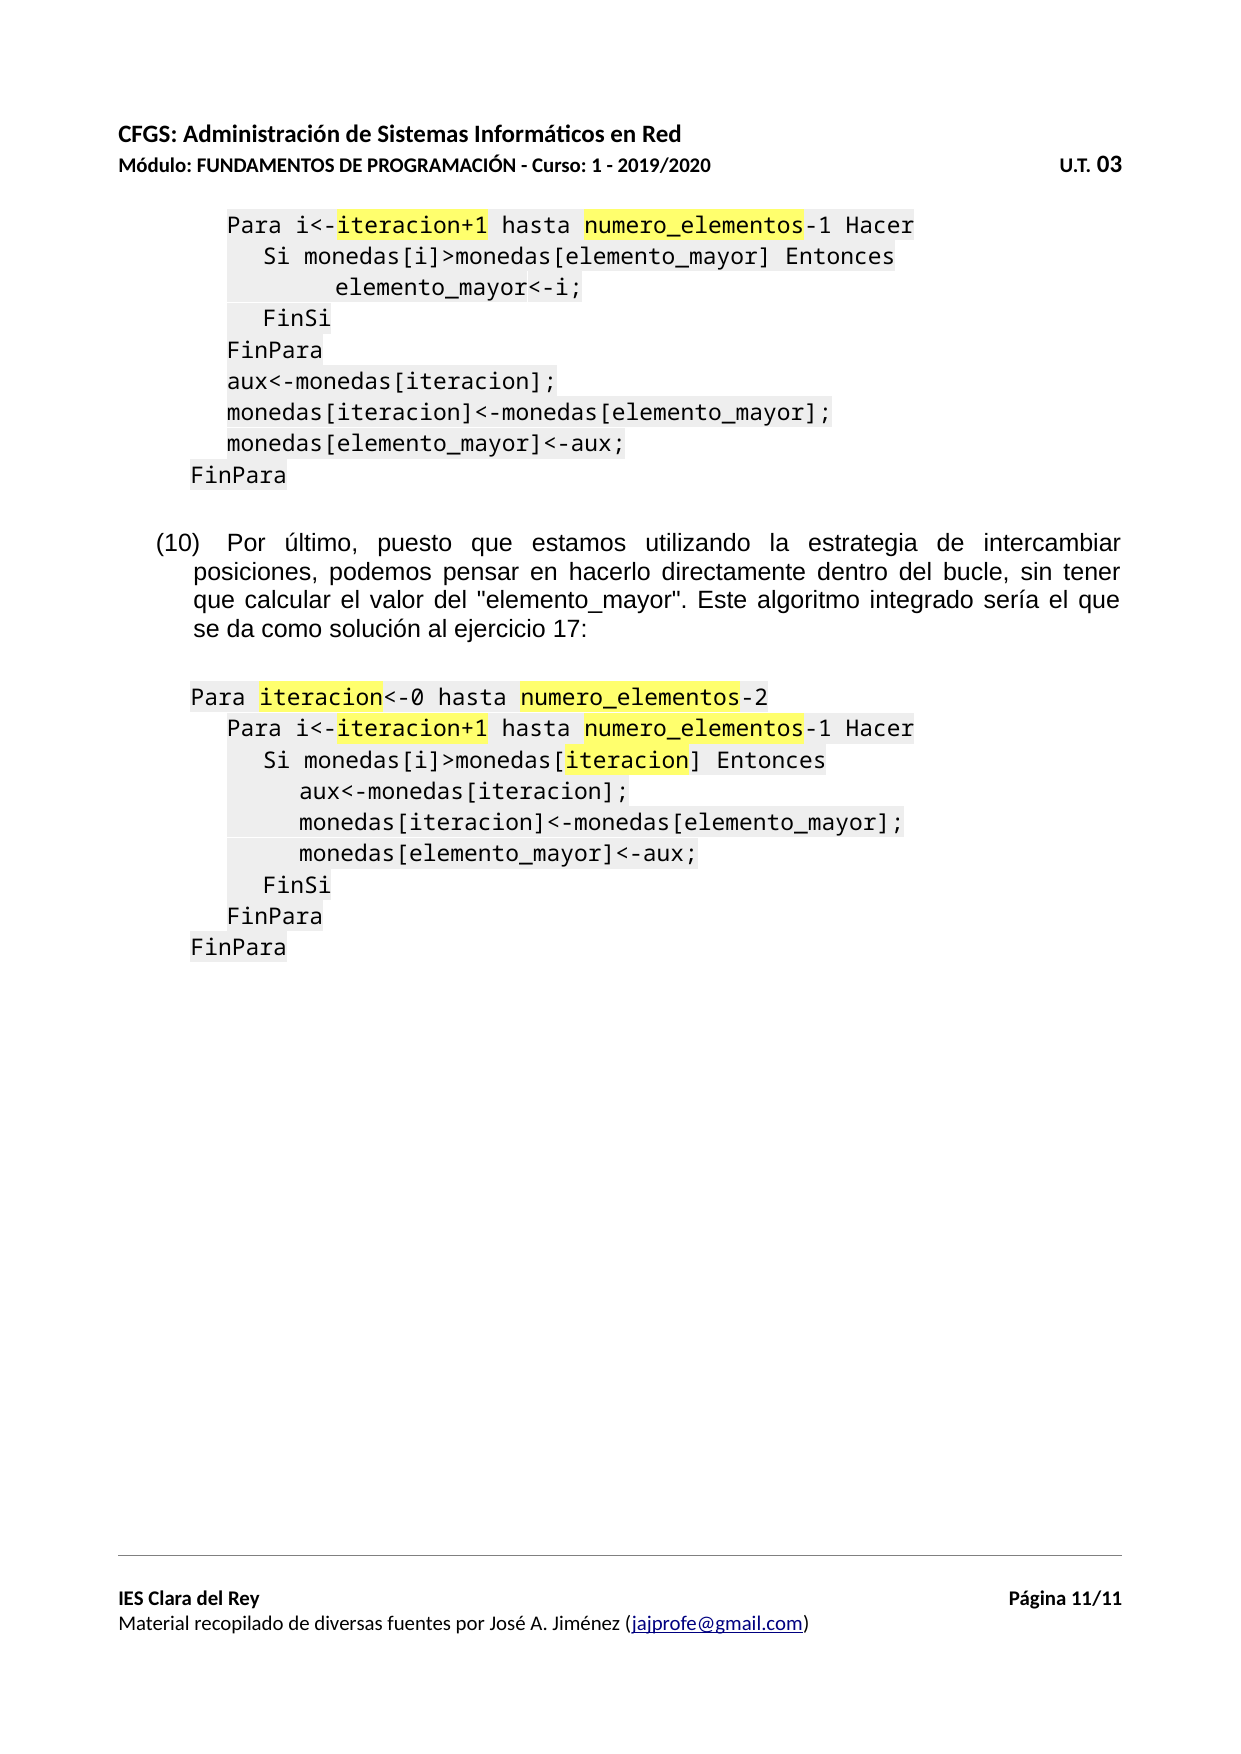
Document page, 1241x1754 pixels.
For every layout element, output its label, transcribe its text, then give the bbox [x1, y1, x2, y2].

text aux<-monedas[iteracion]; [629, 775, 1122, 806]
text Si monedas[i]>monedas[iteracion] Entonces [565, 744, 689, 775]
text aux<-monedas[iteracion]; [557, 365, 1122, 396]
text monedas[iteracion]<-monedas[elemento_mayor]; [904, 806, 1122, 837]
list Por último, puesto que estamos utilizando la estrategia de intercambiar posiciones, podemos pensar en hacerlo directamente dentro del bucle, sin tener que calcular el valor del "elemento_mayor". Este algoritmo integrado sería el que se da como solución al ejercicio 17: [156, 528, 1122, 643]
text monedas[iteracion]<-monedas[elemento_mayor]; [684, 806, 876, 837]
text monedas[iteracion]<-monedas[elemento_mayor]; [612, 396, 804, 427]
text monedas[elemento_mayor]<-aux; [227, 427, 1122, 459]
text monedas[iteracion]<-monedas[elemento_mayor]; [409, 806, 533, 837]
text FinSi [331, 869, 1122, 900]
text Si monedas[i]>monedas[iteracion] Entonces [826, 744, 1122, 775]
text Para i<-iteracion+1 hasta numero_elementos-1 Hacer [337, 209, 488, 240]
text Para iteracion<-0 hasta numero_elementos-2 [259, 681, 383, 712]
text monedas[iteracion]<-monedas[elemento_mayor]; [832, 396, 1122, 427]
text Para i<-iteracion+1 hasta numero_elementos-1 Hacer [914, 209, 1122, 240]
text aux<-monedas[iteracion]; [478, 775, 601, 806]
text Para i<-iteracion+1 hasta numero_elementos-1 Hacer [584, 209, 832, 240]
text FinPara [323, 334, 1122, 365]
text FinPara [323, 900, 1122, 931]
text FinSi [227, 302, 1122, 334]
text Para i<-iteracion+1 hasta numero_elementos-1 Hacer [227, 712, 1122, 744]
text FinPara [287, 931, 1122, 962]
text monedas[elemento_mayor]<-aux; [227, 837, 1122, 869]
text monedas[iteracion]<-monedas[elemento_mayor]; [337, 396, 460, 427]
text aux<-monedas[iteracion]; [405, 365, 529, 396]
text Para iteracion<-0 hasta numero_elementos-2 [520, 681, 740, 712]
text FinPara [287, 459, 1122, 490]
text elemento_mayor<-i; [582, 271, 1122, 302]
text Para iteracion<-0 hasta numero_elementos-2 [768, 681, 1122, 712]
text Si monedas[i]>monedas[elemento_mayor] Entonces [895, 240, 1122, 271]
